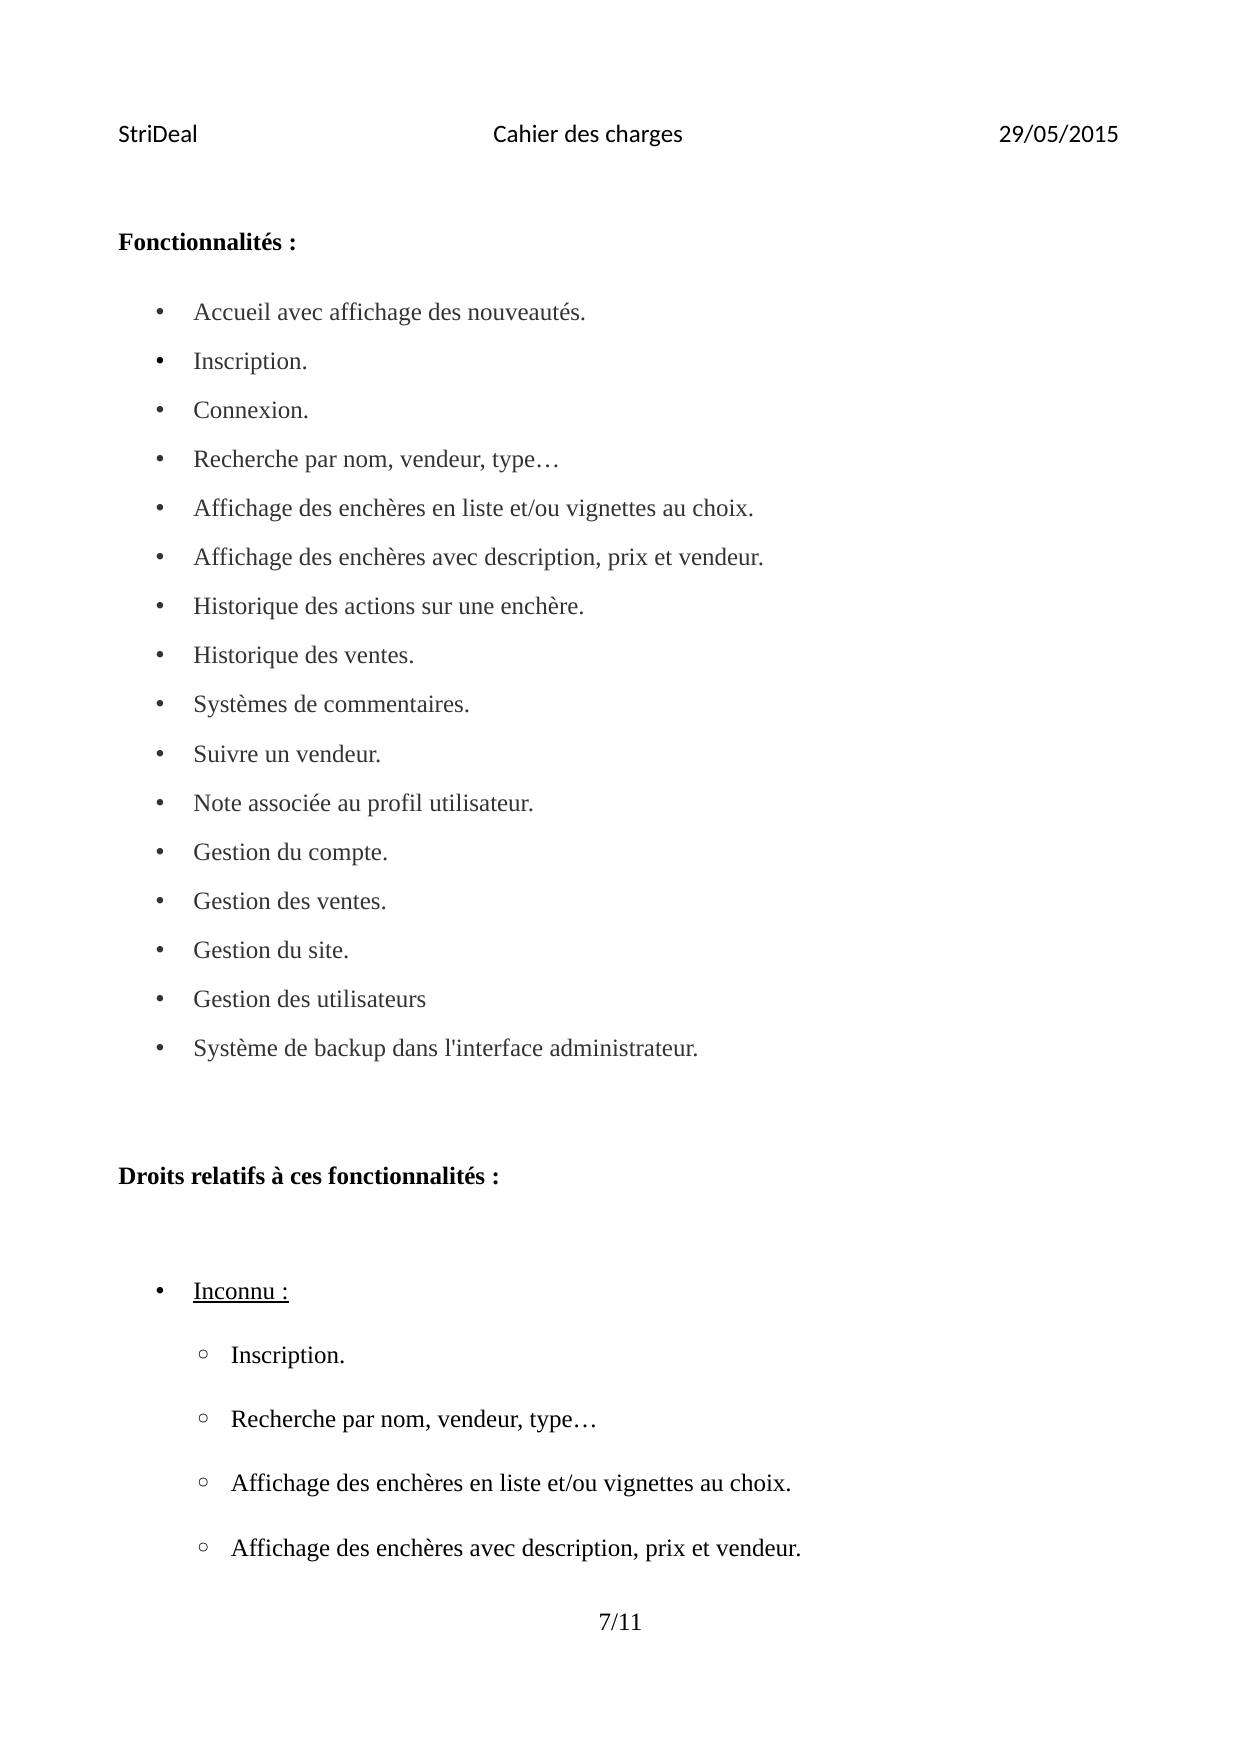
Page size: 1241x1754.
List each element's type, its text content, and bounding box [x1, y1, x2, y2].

subtitle Droits relatifs à ces fonctionnalités : [118, 1161, 1122, 1189]
list Système de backup dans l'interface administrateur. [156, 1033, 1122, 1062]
list Recherche par nom, vendeur, type… [193, 1394, 1122, 1433]
list Gestion des utilisateurs [156, 984, 1122, 1013]
list Affichage des enchères avec description, prix et vendeur. [193, 1522, 1122, 1561]
list Affichage des enchères en liste et/ou vignettes au choix. [193, 1458, 1122, 1497]
subtitle Fonctionnalités : [118, 227, 1122, 256]
list Historique des actions sur une enchère. [156, 591, 1122, 620]
list Recherche par nom, vendeur, type… [156, 444, 1122, 473]
list Gestion des ventes. [156, 886, 1122, 914]
list Affichage des enchères en liste et/ou vignettes au choix. [156, 493, 1122, 522]
list Inscription. [193, 1330, 1122, 1369]
list Systèmes de commentaires. [156, 689, 1122, 718]
list Accueil avec affichage des nouveautés. [156, 297, 1122, 326]
list Gestion du compte. [156, 837, 1122, 866]
list Connexion. [156, 395, 1122, 424]
list Inscription. [156, 346, 1122, 375]
list Affichage des enchères avec description, prix et vendeur. [156, 542, 1122, 571]
list Gestion du site. [156, 935, 1122, 964]
list Inconnu : [156, 1266, 1122, 1305]
list Note associée au profil utilisateur. [156, 788, 1122, 816]
list Suivre un vendeur. [156, 739, 1122, 767]
list Historique des ventes. [156, 641, 1122, 669]
